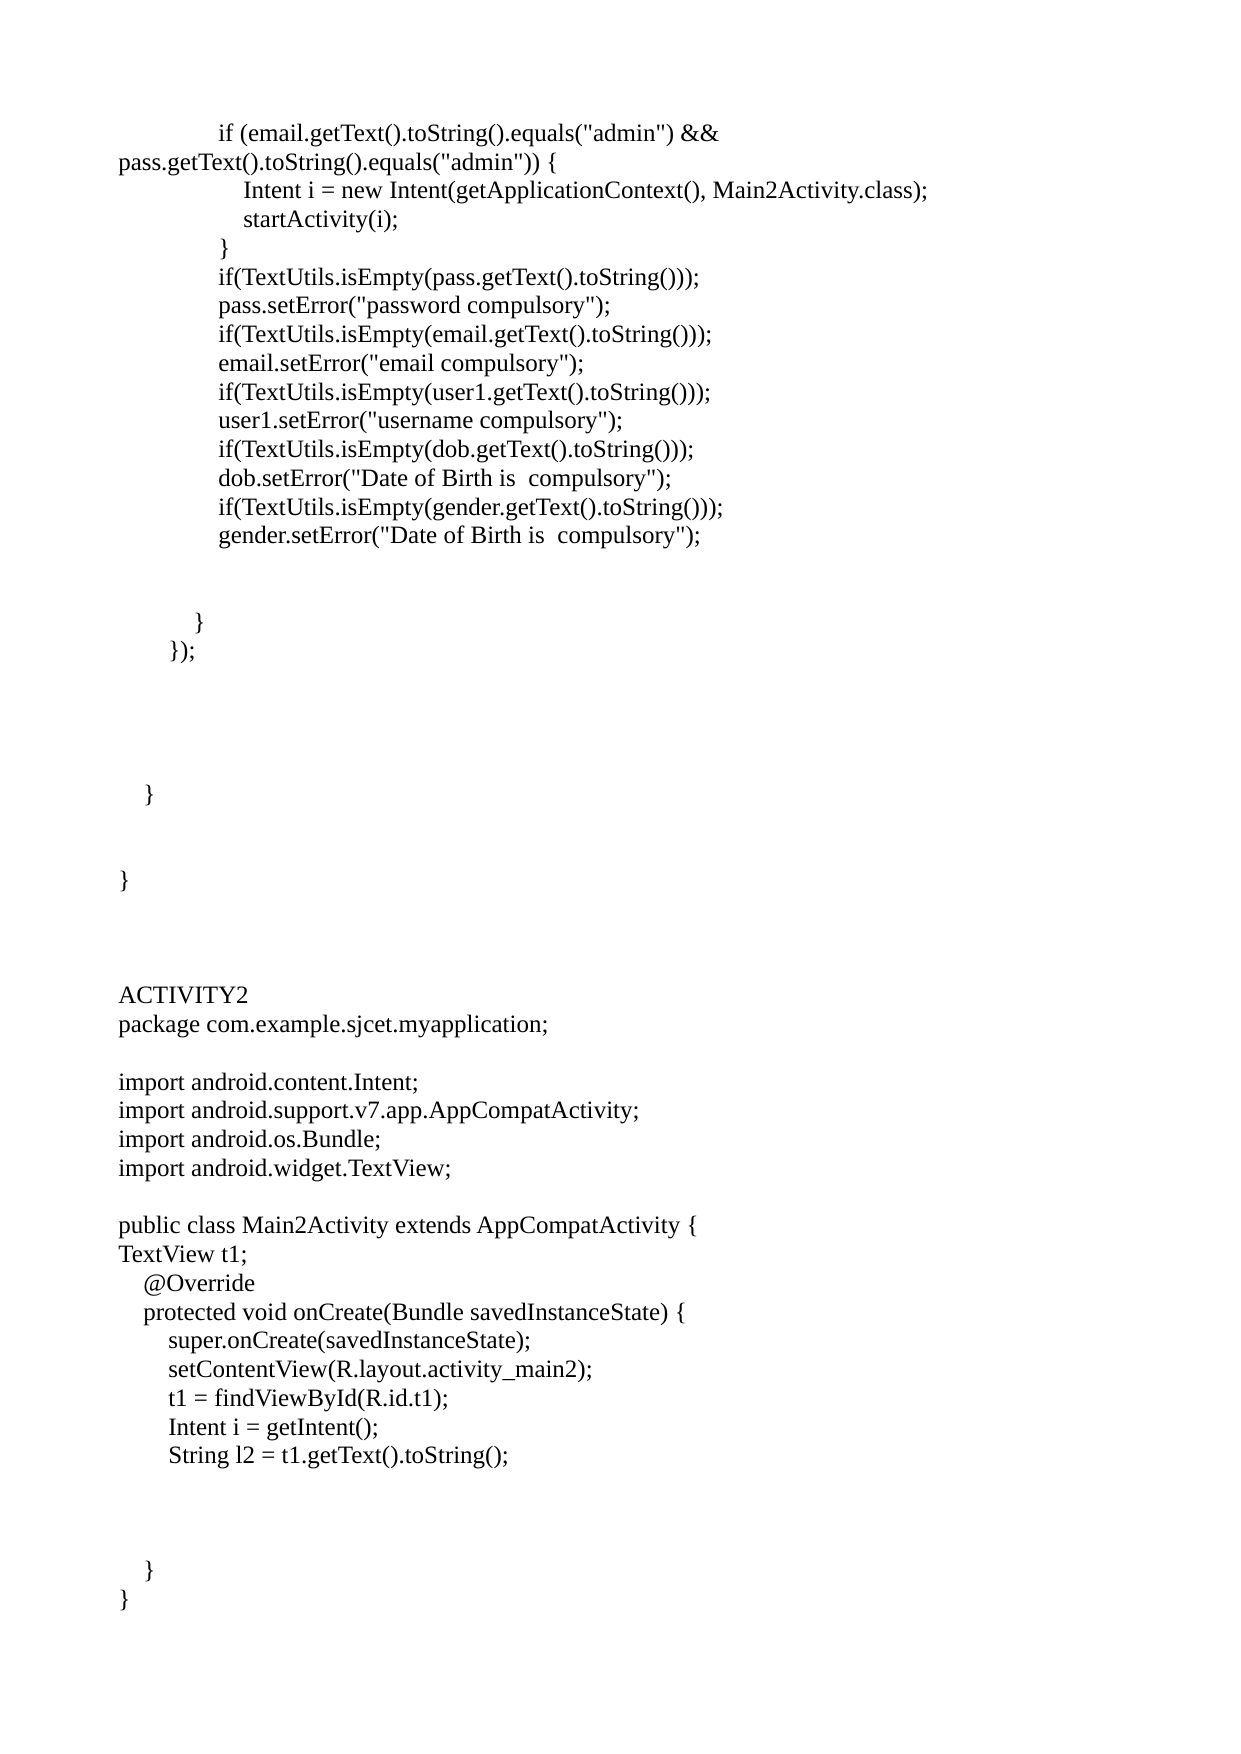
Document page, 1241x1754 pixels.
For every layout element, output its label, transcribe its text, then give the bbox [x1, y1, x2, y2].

text pass.setError("password compulsory"); [118, 291, 1122, 319]
text import android.widget.TextView; [118, 1153, 1122, 1182]
text } [118, 233, 1122, 262]
text } [118, 607, 1122, 636]
text ACTIVITY2 [118, 981, 1122, 1009]
text } [118, 866, 1122, 894]
text user1.setError("username compulsory"); [118, 406, 1122, 434]
text Intent i = getIntent(); [118, 1412, 1122, 1441]
text gender.setError("Date of Birth is compulsory"); [118, 521, 1122, 549]
text if(TextUtils.isEmpty(pass.getText().toString())); [118, 262, 1122, 291]
text Intent i = new Intent(getApplicationContext(), Main2Activity.class); [118, 176, 1122, 204]
text } [118, 1584, 1122, 1613]
text startActivity(i); [118, 204, 1122, 233]
text if(TextUtils.isEmpty(dob.getText().toString())); [118, 434, 1122, 463]
text setContentView(R.layout.activity_main2); [118, 1354, 1122, 1383]
text String l2 = t1.getText().toString(); [118, 1441, 1122, 1469]
text super.onCreate(savedInstanceState); [118, 1326, 1122, 1354]
text if(TextUtils.isEmpty(email.getText().toString())); [118, 319, 1122, 348]
text }); [118, 636, 1122, 664]
text if(TextUtils.isEmpty(user1.getText().toString())); [118, 377, 1122, 406]
text dob.setError("Date of Birth is compulsory"); [118, 463, 1122, 492]
text import android.support.v7.app.AppCompatActivity; [118, 1096, 1122, 1124]
text @Override [118, 1268, 1122, 1297]
text t1 = findViewById(R.id.t1); [118, 1383, 1122, 1412]
text } [118, 1556, 1122, 1584]
text import android.os.Bundle; [118, 1124, 1122, 1153]
text } [118, 779, 1122, 808]
text package com.example.sjcet.myapplication; [118, 1009, 1122, 1038]
text email.setError("email compulsory"); [118, 348, 1122, 377]
text public class Main2Activity extends AppCompatActivity { [118, 1211, 1122, 1239]
text TextView t1; [118, 1239, 1122, 1268]
text if(TextUtils.isEmpty(gender.getText().toString())); [118, 492, 1122, 521]
text if (email.getText().toString().equals("admin") && pass.getText().toString().equals("admin")) { [118, 118, 1122, 176]
text protected void onCreate(Bundle savedInstanceState) { [118, 1297, 1122, 1326]
text import android.content.Intent; [118, 1067, 1122, 1096]
